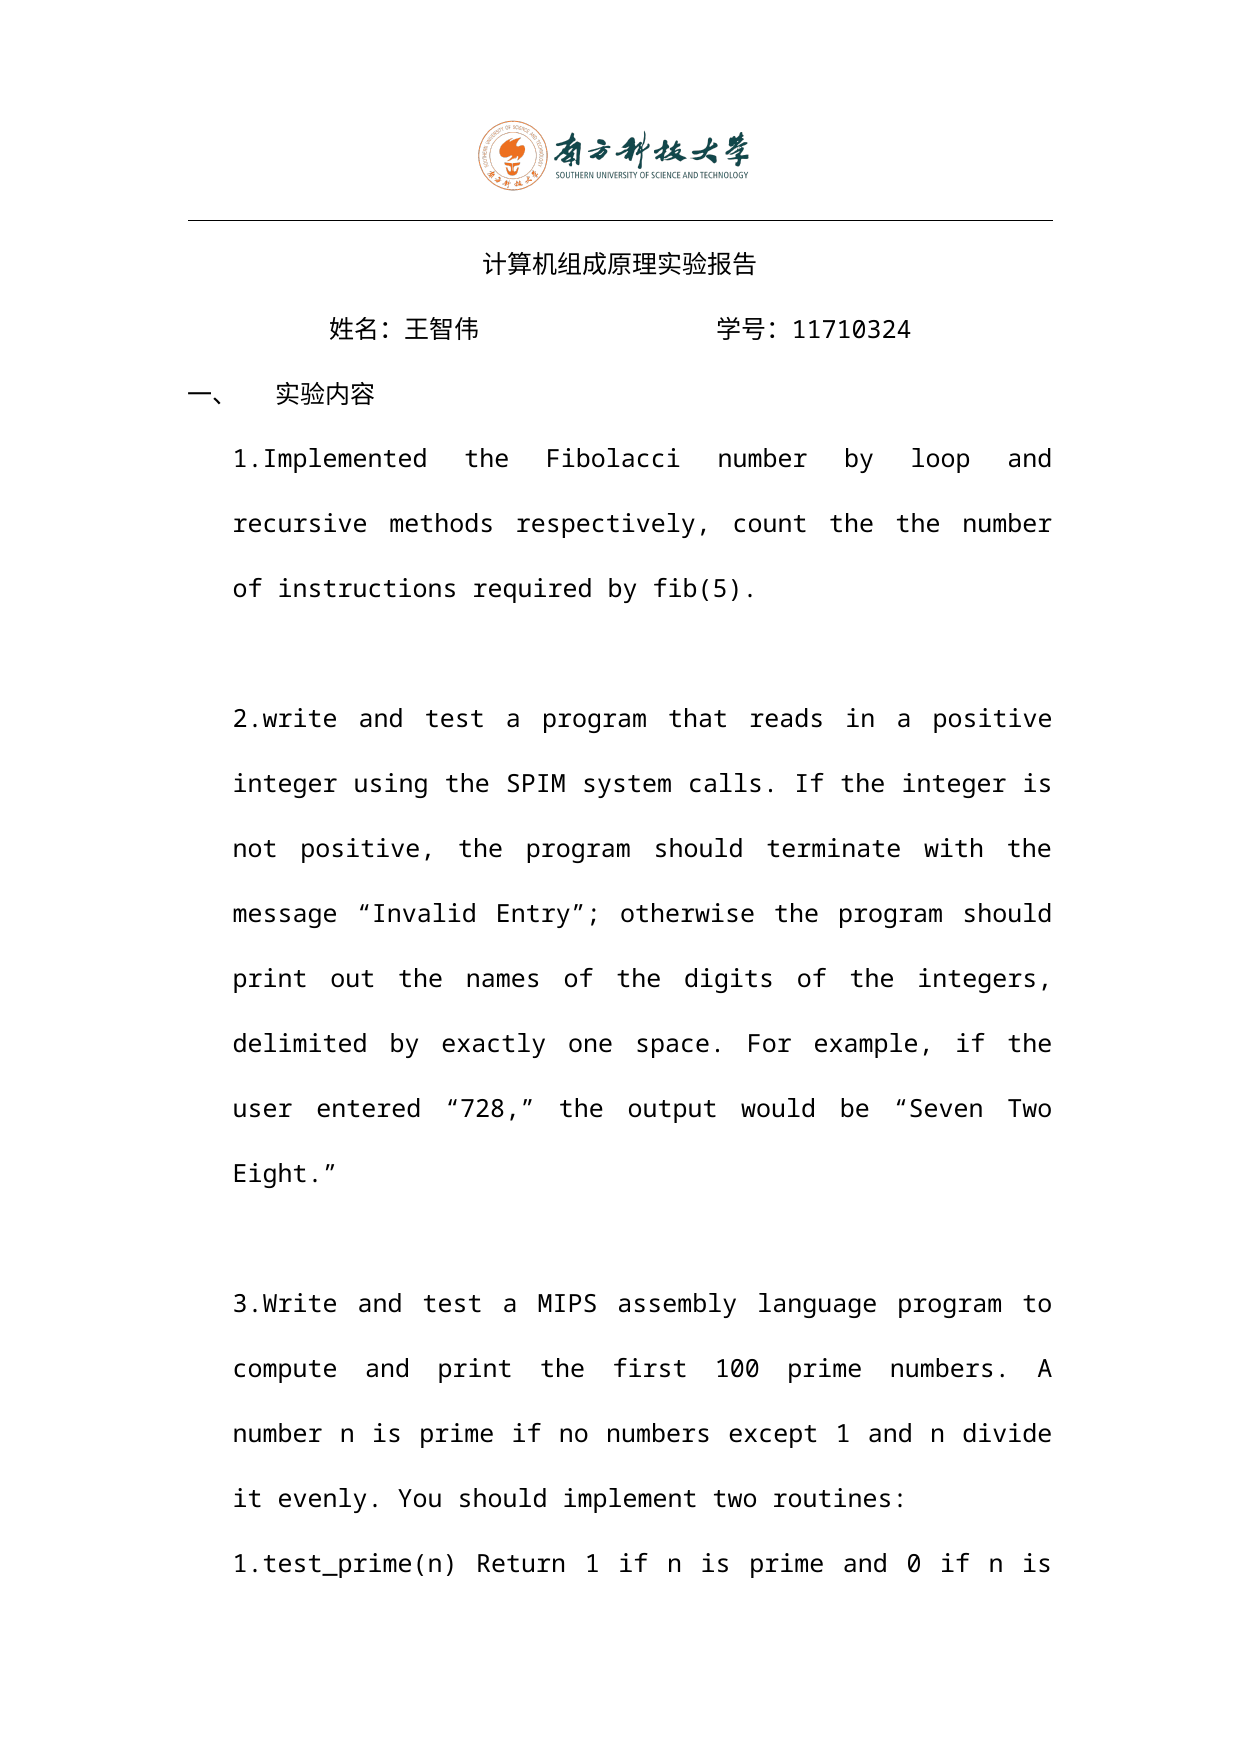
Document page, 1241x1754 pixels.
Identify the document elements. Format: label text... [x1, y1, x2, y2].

list 3.Write and test a MIPS assembly language program to compute and print the first 100 prime numbers. A number n is prime if no numbers except 1 and n divide it evenly. You should implement two routines: [232, 1270, 1053, 1530]
list 2.write and test a program that reads in a positive integer using the SPIM system calls. If the integer is not positive, the program should terminate with the message “Invalid Entry”; otherwise the program should print out the names of the digits of the integers, delimited by exactly one space. For example, if the user entered “728,” the output would be “Seven Two Eight.” [232, 685, 1053, 1205]
list 1.test_prime(n) Return 1 if n is prime and 0 if n is [232, 1530, 1053, 1595]
picture [457, 88, 784, 218]
list 1.Implemented the Fibolacci number by loop and recursive methods respectively, count the the number of instructions required by fib(5). [232, 425, 1053, 620]
text 姓名：王智伟 学号：11710324 [187, 295, 1053, 360]
list 实验内容 [187, 360, 1053, 425]
text 计算机组成原理实验报告 [187, 230, 1053, 295]
